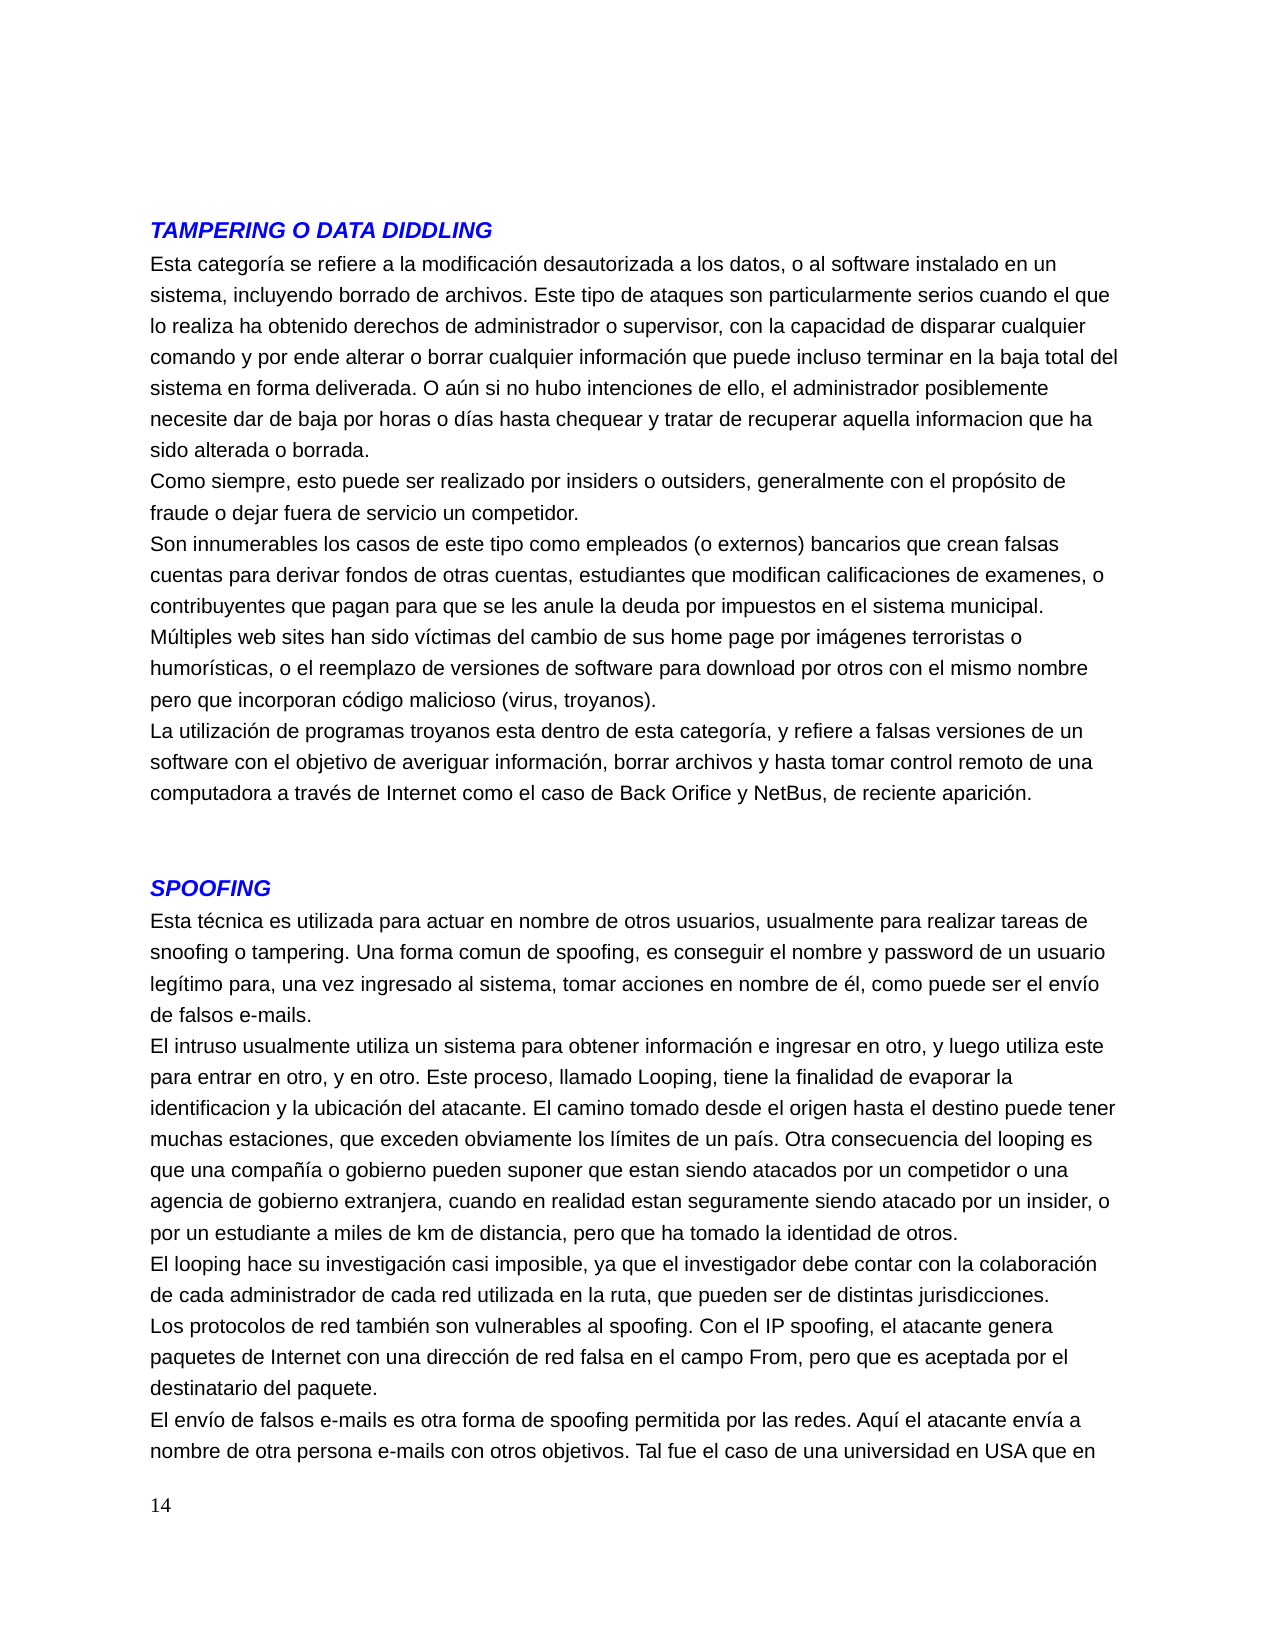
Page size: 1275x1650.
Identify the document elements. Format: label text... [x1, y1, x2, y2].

text Son innumerables los casos de este tipo como empleados (o externos) bancarios que crean falsas cuentas para derivar fondos de otras cuentas, estudiantes que modifican calificaciones de examenes, o contribuyentes que pagan para que se les anule la deuda por impuestos en el sistema municipal. [150, 532, 1125, 618]
text El intruso usualmente utiliza un sistema para obtener información e ingresar en otro, y luego utiliza este para entrar en otro, y en otro. Este proceso, llamado Looping, tiene la finalidad de evaporar la identificacion y la ubicación del atacante. El camino tomado desde el origen hasta el destino puede tener [150, 1034, 1125, 1120]
text Esta técnica es utilizada para actuar en nombre de otros usuarios, usualmente para realizar tareas de snoofing o tampering. Una forma comun de spoofing, es conseguir el nombre y password de un usuario legítimo para, una vez ingresado al sistema, tomar acciones en nombre de él, como puede ser el envío de falsos e-mails. [150, 909, 1125, 1026]
text La utilización de programas troyanos esta dentro de esta categoría, y refiere a falsas versiones de un software con el objetivo de averiguar información, borrar archivos y hasta tomar control remoto de una computadora a través de Internet como el caso de Back Orifice y NetBus, de reciente aparición. [150, 718, 1125, 805]
text El envío de falsos e-mails es otra forma de spoofing permitida por las redes. Aquí el atacante envía a nombre de otra persona e-mails con otros objetivos. Tal fue el caso de una universidad en USA que en [150, 1407, 1125, 1462]
text TAMPERING O DATA DIDDLING [150, 217, 1125, 243]
text SPOOFING [150, 843, 1125, 901]
text El looping hace su investigación casi imposible, ya que el investigador debe contar con la colaboración de cada administrador de cada red utilizada en la ruta, que pueden ser de distintas jurisdicciones. Los protocolos de red también son vulnerables al spoofing. Con el IP spoofing, el atacante genera paquetes de Internet con una dirección de red falsa en el campo From, pero que es aceptada por el destinatario del paquete. [150, 1252, 1125, 1400]
text Como siempre, esto puede ser realizado por insiders o outsiders, generalmente con el propósito de fraude o dejar fuera de servicio un competidor. [150, 469, 1125, 524]
text Múltiples web sites han sido víctimas del cambio de sus home page por imágenes terroristas o humorísticas, o el reemplazo de versiones de software para download por otros con el mismo nombre pero que incorporan código malicioso (virus, troyanos). [150, 625, 1125, 711]
text Esta categoría se refiere a la modificación desautorizada a los datos, o al software instalado en un sistema, incluyendo borrado de archivos. Este tipo de ataques son particularmente serios cuando el que lo realiza ha obtenido derechos de administrador o supervisor, con la capacidad de disparar cualquier comando y por ende alterar o borrar cualquier información que puede incluso terminar en la baja total del sistema en forma deliverada. O aún si no hubo intenciones de ello, el administrador posiblemente necesite dar de baja por horas o días hasta chequear y tratar de recuperar aquella informacion que ha sido alterada o borrada. [150, 251, 1125, 462]
text muchas estaciones, que exceden obviamente los límites de un país. Otra consecuencia del looping es que una compañía o gobierno pueden suponer que estan siendo atacados por un competidor o una agencia de gobierno extranjera, cuando en realidad estan seguramente siendo atacado por un insider, o por un estudiante a miles de km de distancia, pero que ha tomado la identidad de otros. [150, 1127, 1125, 1244]
